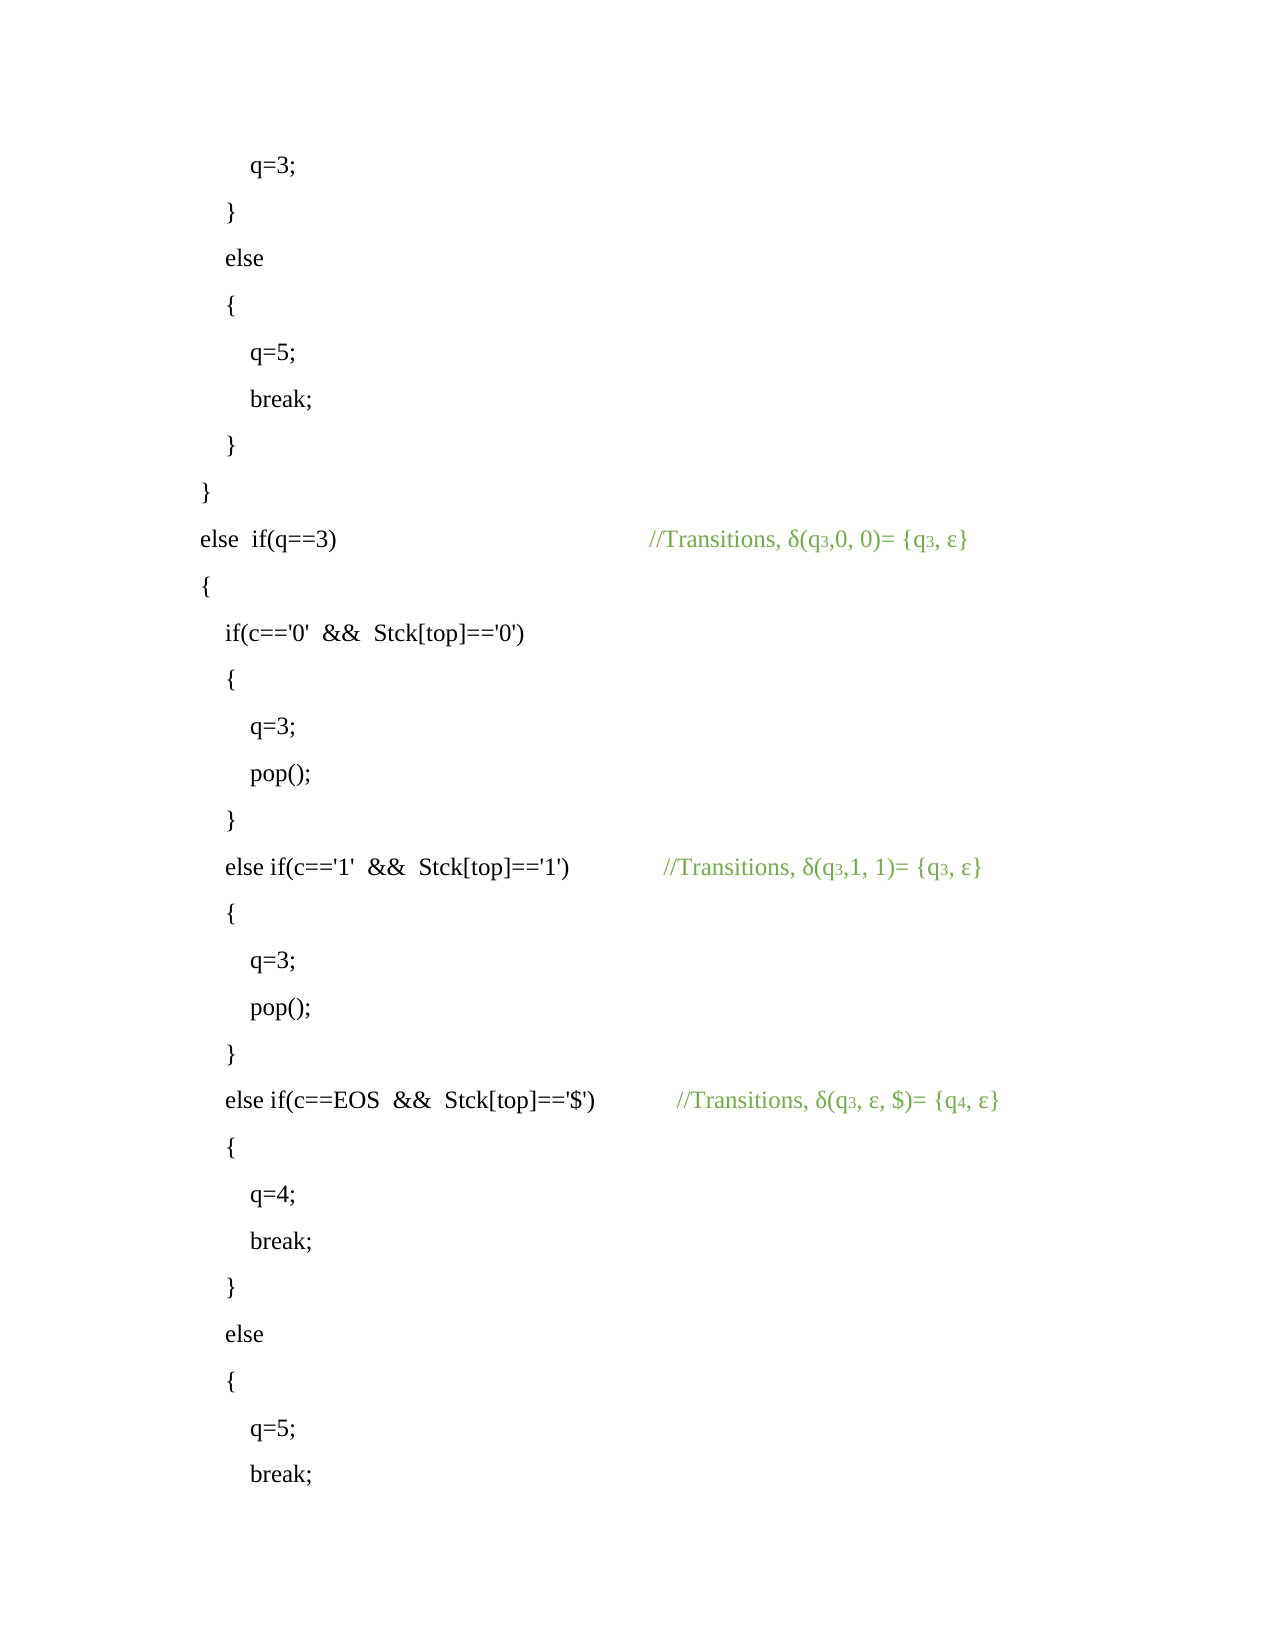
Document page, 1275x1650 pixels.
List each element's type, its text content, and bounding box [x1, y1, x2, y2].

text else if(c==EOS && Stck[top]=='$') //Transitions, δ(q3, ε, $)= {q4, ε} [150, 1085, 1125, 1114]
text { [150, 664, 1125, 693]
text break; [150, 1226, 1125, 1254]
text { [150, 1366, 1125, 1395]
text } [150, 1272, 1125, 1301]
text { [150, 898, 1125, 927]
text else [150, 243, 1125, 272]
text q=3; [150, 150, 1125, 179]
text else if(q==3) //Transitions, δ(q3,0, 0)= {q3, ε} [150, 524, 1125, 553]
text { [150, 290, 1125, 319]
text } [150, 197, 1125, 226]
text pop(); [150, 992, 1125, 1021]
text } [150, 477, 1125, 506]
text q=3; [150, 945, 1125, 974]
text q=4; [150, 1179, 1125, 1208]
text { [150, 1132, 1125, 1161]
text break; [150, 384, 1125, 413]
text } [150, 431, 1125, 459]
text { [150, 571, 1125, 600]
text q=3; [150, 711, 1125, 740]
text break; [150, 1459, 1125, 1488]
text q=5; [150, 1413, 1125, 1442]
text else if(c=='1' && Stck[top]=='1') //Transitions, δ(q3,1, 1)= {q3, ε} [150, 852, 1125, 880]
text } [150, 1039, 1125, 1067]
text } [150, 805, 1125, 833]
text else [150, 1319, 1125, 1348]
text if(c=='0' && Stck[top]=='0') [150, 618, 1125, 646]
text q=5; [150, 337, 1125, 366]
text pop(); [150, 758, 1125, 787]
